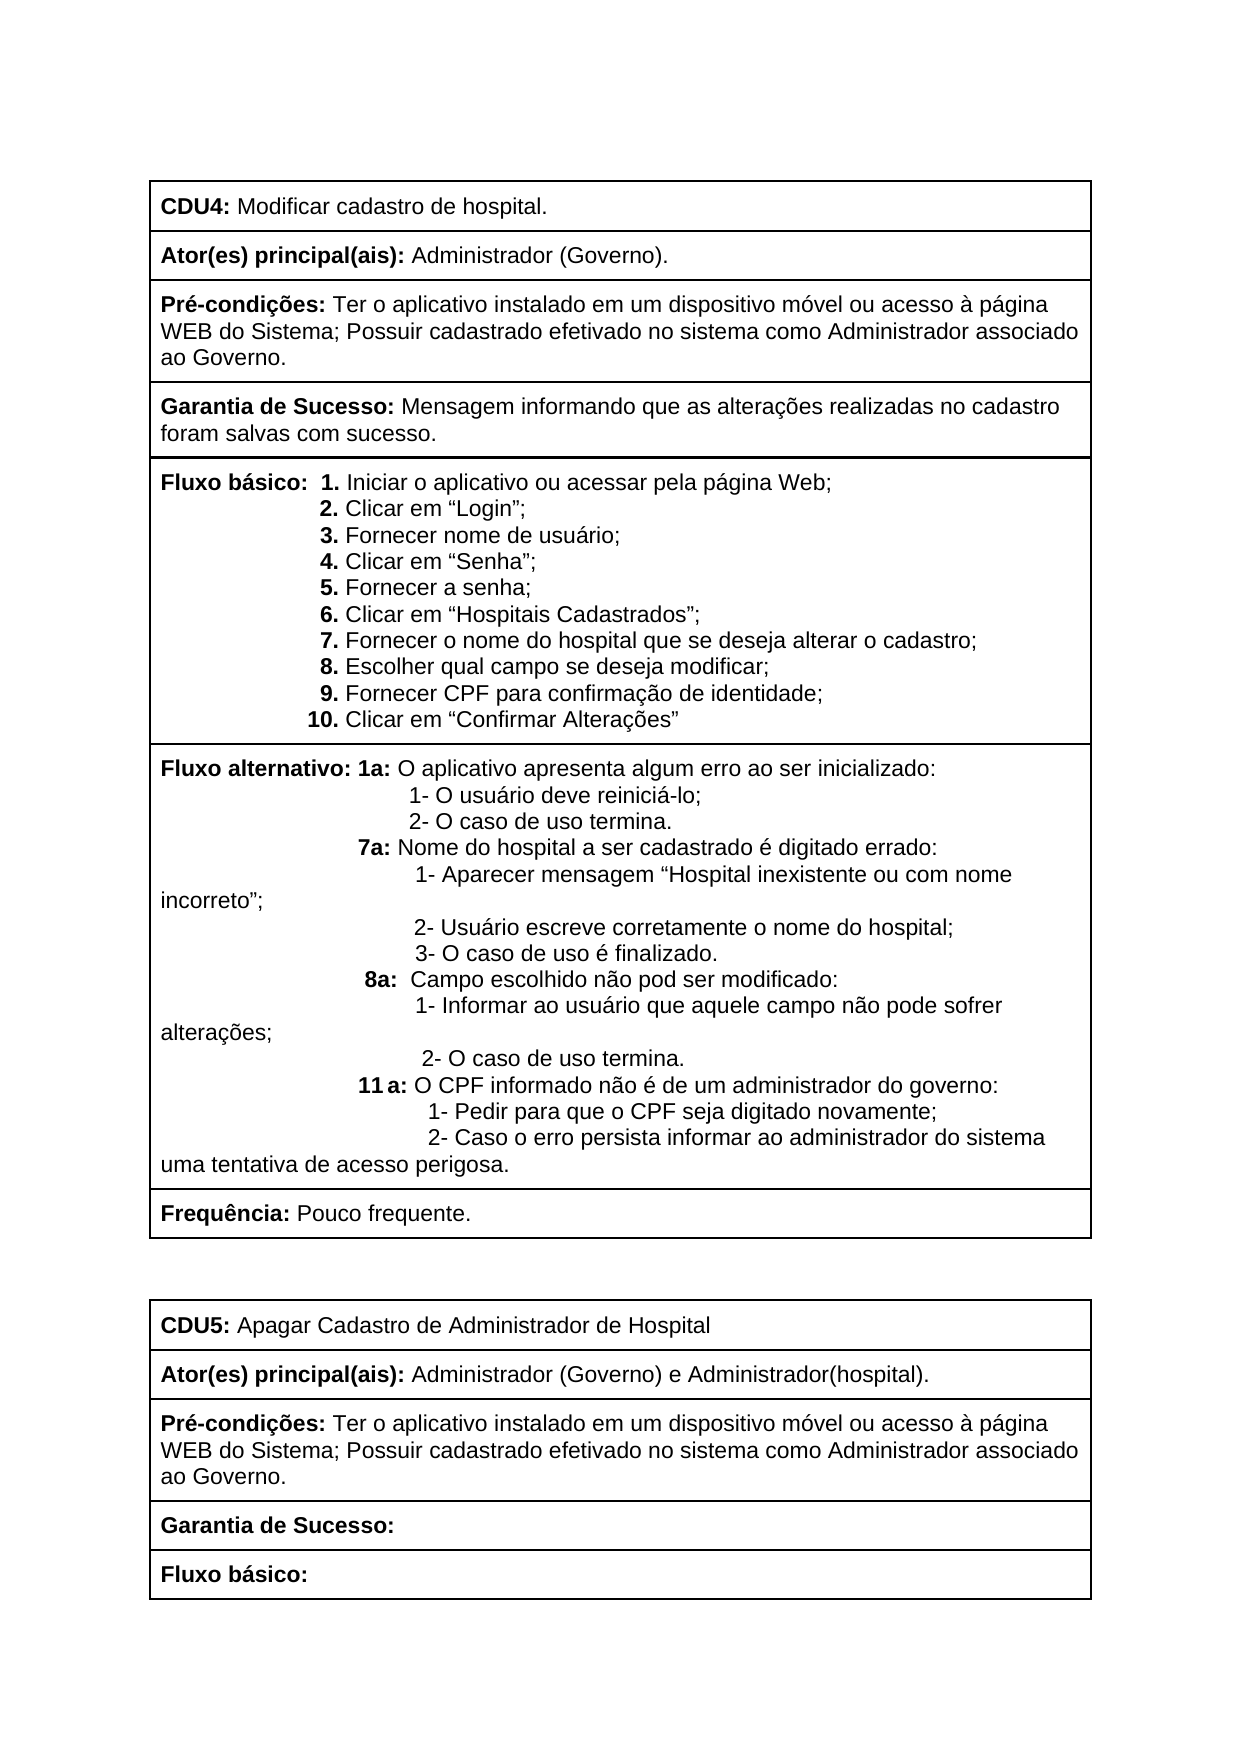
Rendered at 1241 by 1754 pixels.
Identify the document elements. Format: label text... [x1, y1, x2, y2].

table_header CDU4: Modificar cadastro de hospital. [151, 182, 1090, 229]
table_cell Fluxo básico: 1. Iniciar o aplicativo ou acessar pela página Web; 2. Clicar em “Login”; 3. Fornecer nome de usuário; 4. Clicar em “Senha”; 5. Fornecer a senha; 6. Clicar em “Hospitais Cadastrados”; 7. Fornecer o nome do hospital que se deseja alterar o cadastro; 8. Escolher qual campo se deseja modificar; 9. Fornecer CPF para confirmação de identidade; 10. Clicar em “Confirmar Alterações” [151, 459, 1090, 743]
table_cell Pré-condições: Ter o aplicativo instalado em um dispositivo móvel ou acesso à página WEB do Sistema; Possuir cadastrado efetivado no sistema como Administrador associado ao Governo. [151, 1400, 1090, 1500]
table_cell Garantia de Sucesso: Mensagem informando que as alterações realizadas no cadastro foram salvas com sucesso. [151, 383, 1090, 456]
table_cell Fluxo alternativo: 1a: O aplicativo apresenta algum erro ao ser inicializado: 1- O usuário deve reiniciá-lo; 2- O caso de uso termina. 7a: Nome do hospital a ser cadastrado é digitado errado: 1- Aparecer mensagem “Hospital inexistente ou com nome incorreto”; 2- Usuário escreve corretamente o nome do hospital; 3- O caso de uso é finalizado. 8a: Campo escolhido não pod ser modificado: 1- Informar ao usuário que aquele campo não pode sofrer alterações; 2- O caso de uso termina. 11 a: O CPF informado não é de um administrador do governo: 1- Pedir para que o CPF seja digitado novamente; 2- Caso o erro persista informar ao administrador do sistema uma tentativa de acesso perigosa. [151, 745, 1090, 1187]
table_header CDU5: Apagar Cadastro de Administrador de Hospital [151, 1301, 1090, 1348]
table_cell Ator(es) principal(ais): Administrador (Governo). [151, 232, 1090, 279]
table_cell Frequência: Pouco frequente. [151, 1190, 1090, 1237]
table_cell Pré-condições: Ter o aplicativo instalado em um dispositivo móvel ou acesso à página WEB do Sistema; Possuir cadastrado efetivado no sistema como Administrador associado ao Governo. [151, 281, 1090, 381]
table_cell Garantia de Sucesso: [151, 1502, 1090, 1549]
table_cell Ator(es) principal(ais): Administrador (Governo) e Administrador(hospital). [151, 1351, 1090, 1398]
table_cell Fluxo básico: [151, 1551, 1090, 1598]
